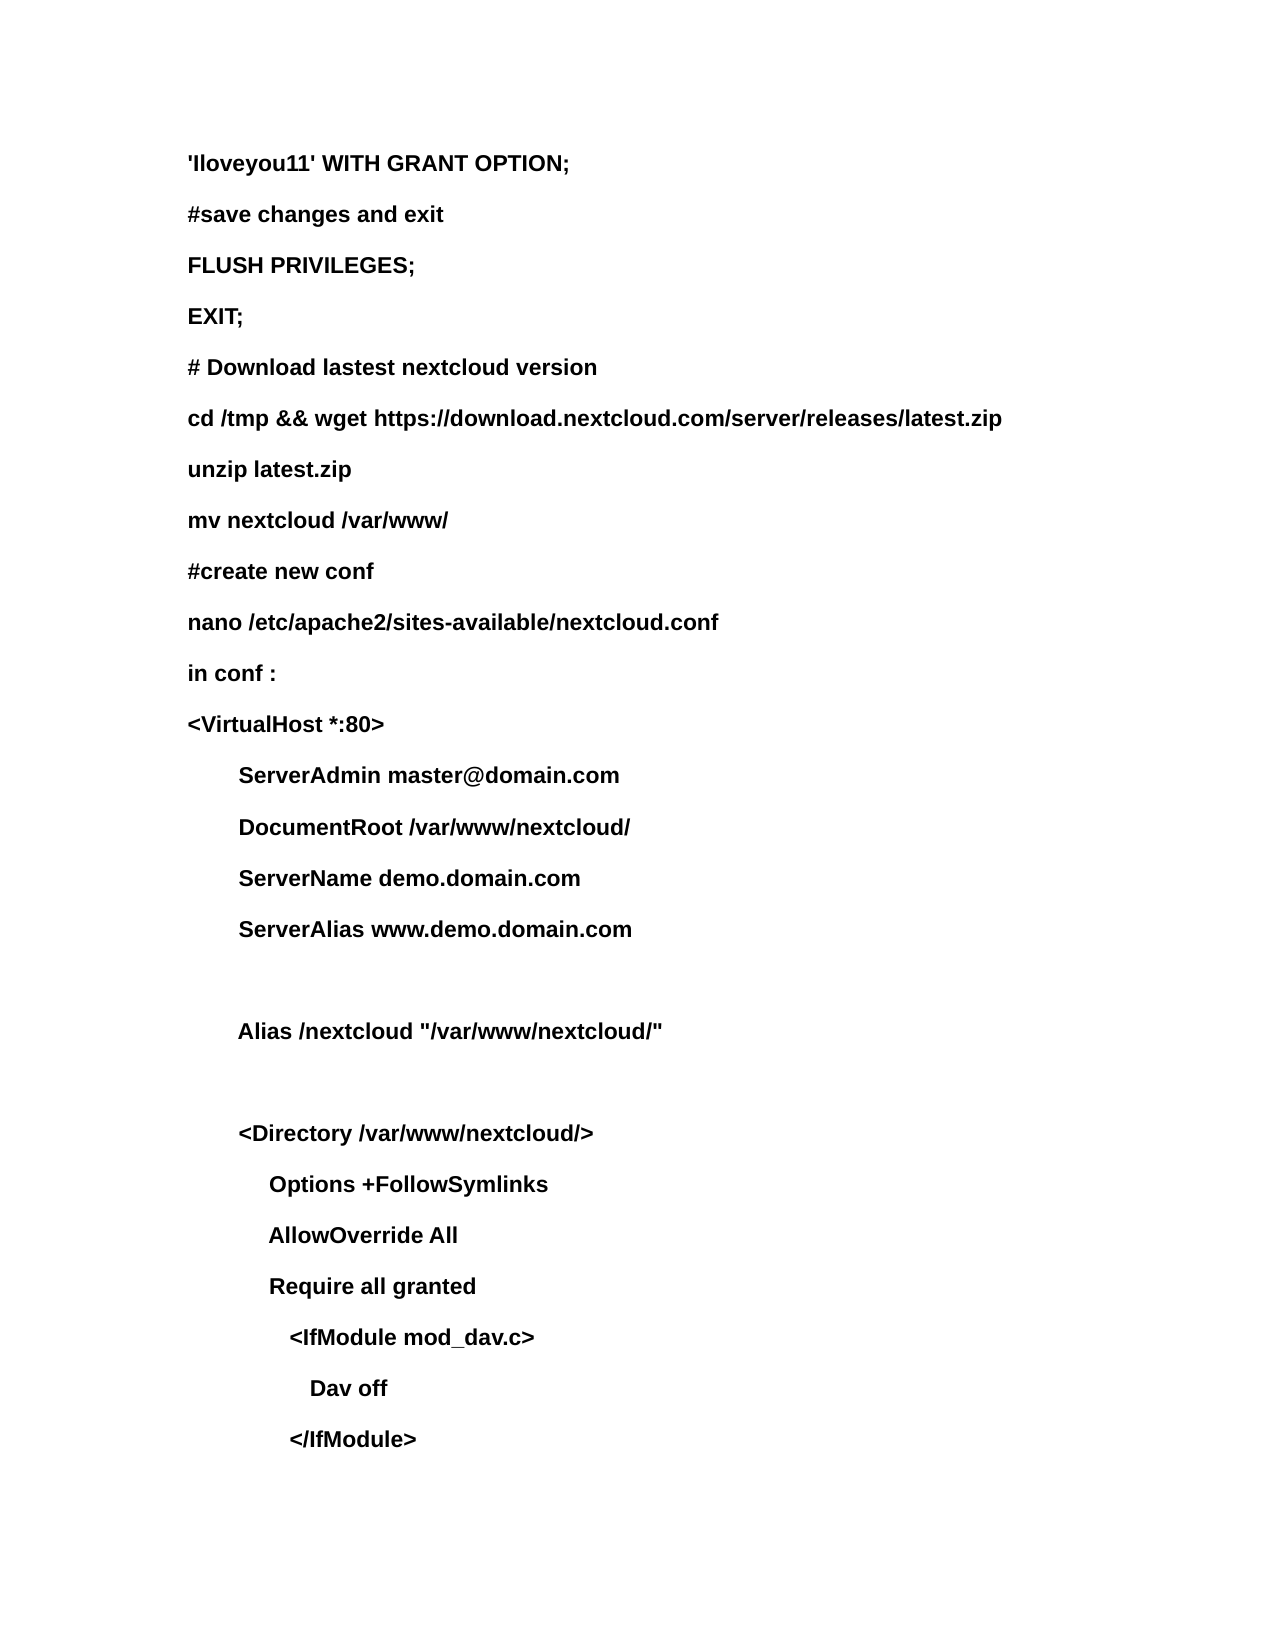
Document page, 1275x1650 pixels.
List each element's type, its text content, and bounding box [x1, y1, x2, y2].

text nano /etc/apache2/sites-available/nextcloud.conf [187, 609, 1087, 636]
text #create new conf [187, 558, 1087, 585]
text # Download lastest nextcloud version [187, 354, 1087, 381]
text ServerAdmin master@domain.com [187, 762, 1087, 789]
text Options +FollowSymlinks [187, 1171, 1087, 1197]
text <IfModule mod_dav.c> [187, 1324, 1087, 1350]
text <Directory /var/www/nextcloud/> [187, 1120, 1087, 1146]
text 'Iloveyou11' WITH GRANT OPTION; [187, 150, 1087, 176]
text Require all granted [187, 1273, 1087, 1299]
text Alias /nextcloud "/var/www/nextcloud/" [187, 1018, 1087, 1044]
text DocumentRoot /var/www/nextcloud/ [187, 813, 1087, 840]
text mv nextcloud /var/www/ [187, 507, 1087, 534]
text </IfModule> [187, 1426, 1087, 1452]
text EXIT; [187, 303, 1087, 329]
text <VirtualHost *:80> [187, 711, 1087, 738]
text ServerAlias www.demo.domain.com [187, 916, 1087, 942]
text Dav off [187, 1375, 1087, 1401]
text in conf : [187, 660, 1087, 687]
text ServerName demo.domain.com [187, 864, 1087, 891]
text cd /tmp && wget https://download.nextcloud.com/server/releases/latest.zip [187, 405, 1087, 432]
text #save changes and exit [187, 201, 1087, 227]
text FLUSH PRIVILEGES; [187, 252, 1087, 278]
text unzip latest.zip [187, 456, 1087, 483]
text AllowOverride All [187, 1222, 1087, 1248]
